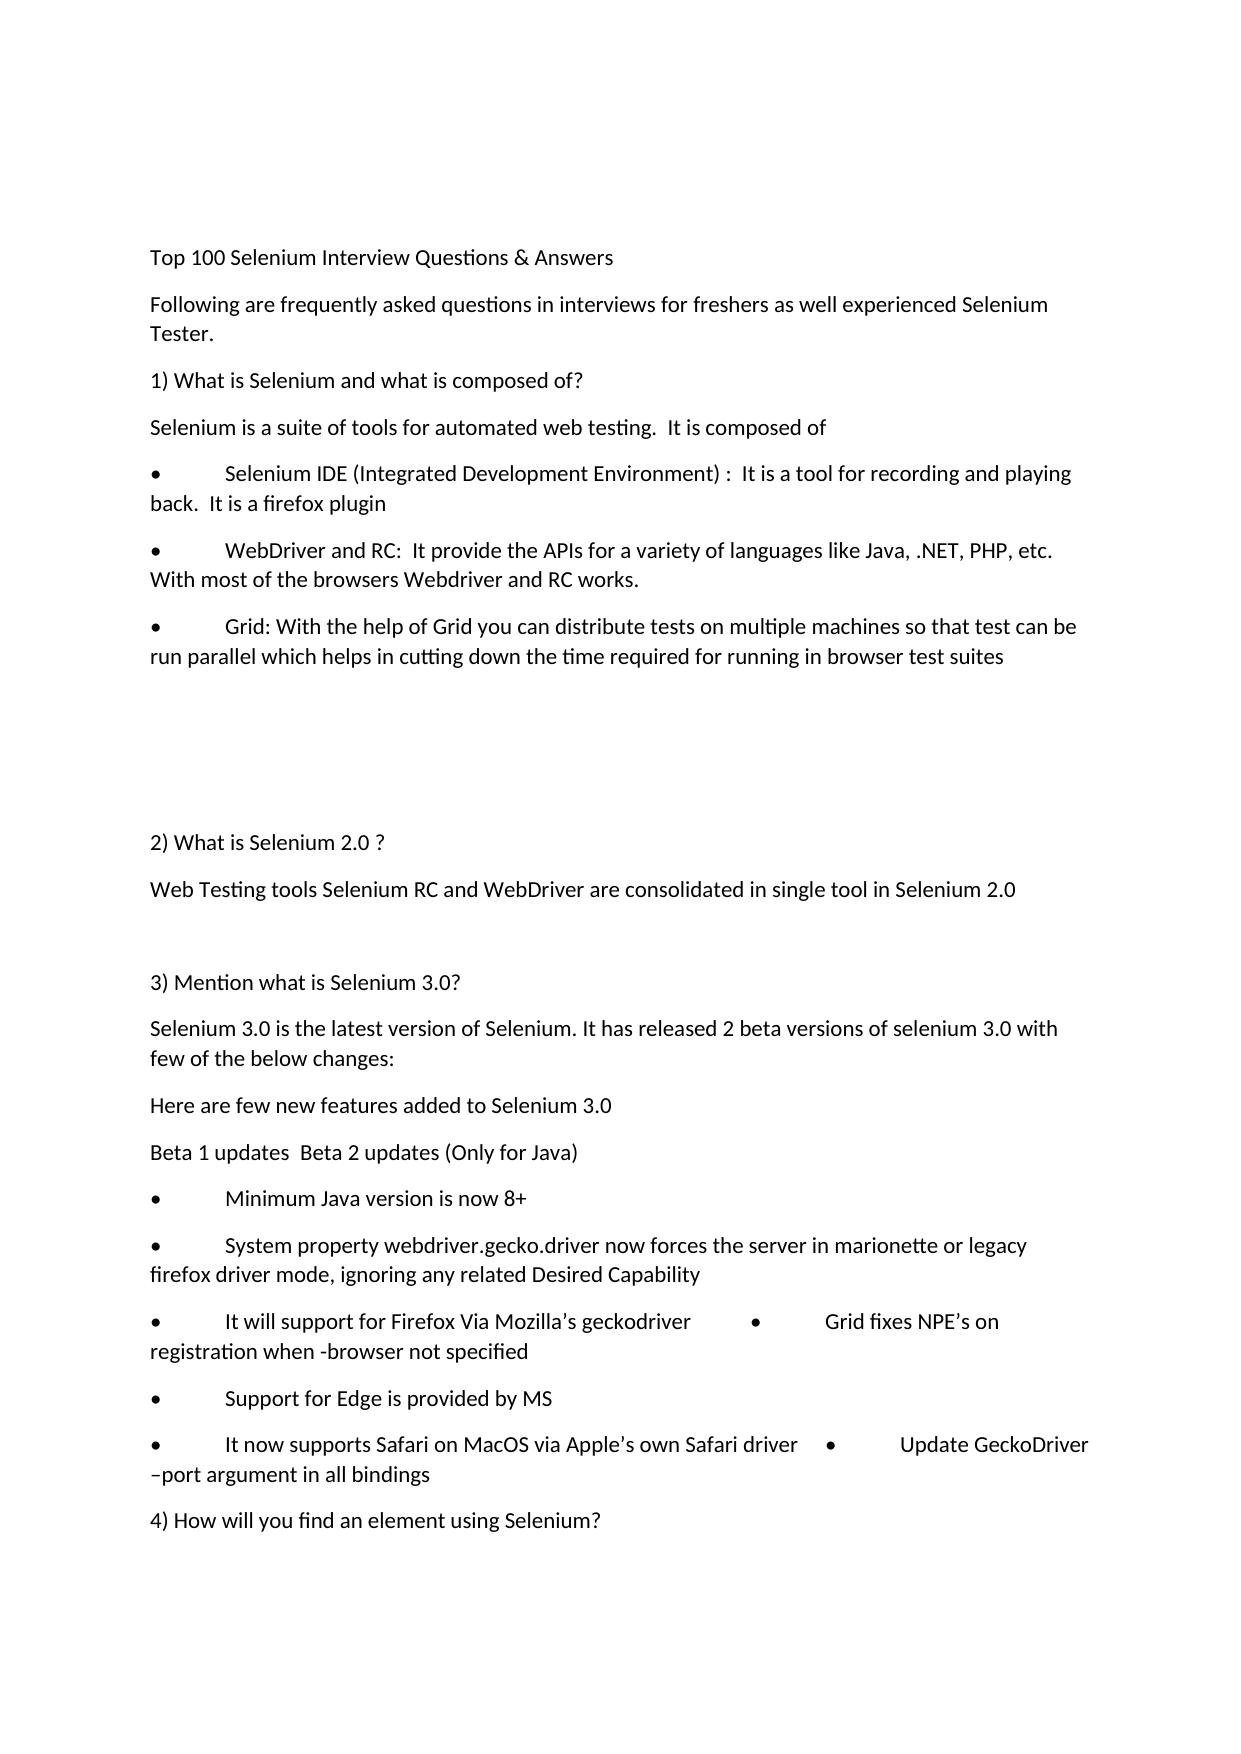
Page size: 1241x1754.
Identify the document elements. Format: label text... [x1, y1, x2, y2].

text • It will support for Firefox Via Mozilla’s geckodriver • Grid fixes NPE’s on registration when -browser not specified [150, 1307, 1090, 1365]
text • System property webdriver.gecko.driver now forces the server in marionette or legacy firefox driver mode, ignoring any related Desired Capability [150, 1231, 1090, 1289]
text 4) How will you find an element using Selenium? [150, 1507, 1090, 1535]
text • Grid: With the help of Grid you can distribute tests on multiple machines so that test can be run parallel which helps in cutting down the time required for running in browser test suites [150, 612, 1090, 670]
text • Support for Edge is provided by MS [150, 1384, 1090, 1412]
text Beta 1 updates Beta 2 updates (Only for Java) [150, 1138, 1090, 1166]
text Top 100 Selenium Interview Questions & Answers [150, 243, 1090, 271]
text • Minimum Java version is now 8+ [150, 1184, 1090, 1212]
text 3) Mention what is Selenium 3.0? [150, 968, 1090, 996]
text • WebDriver and RC: It provide the APIs for a variety of languages like Java, .NET, PHP, etc. With most of the browsers Webdriver and RC works. [150, 536, 1090, 594]
text • Selenium IDE (Integrated Development Environment) : It is a tool for recording and playing back. It is a firefox plugin [150, 459, 1090, 517]
text 2) What is Selenium 2.0 ? [150, 828, 1090, 856]
text Following are frequently asked questions in interviews for freshers as well experienced Selenium Tester. [150, 290, 1090, 348]
text Web Testing tools Selenium RC and WebDriver are consolidated in single tool in Selenium 2.0 [150, 875, 1090, 903]
text Selenium is a suite of tools for automated web testing. It is composed of [150, 413, 1090, 441]
text 1) What is Selenium and what is composed of? [150, 366, 1090, 394]
text Here are few new features added to Selenium 3.0 [150, 1091, 1090, 1119]
text • It now supports Safari on MacOS via Apple’s own Safari driver • Update GeckoDriver –port argument in all bindings [150, 1430, 1090, 1488]
text Selenium 3.0 is the latest version of Selenium. It has released 2 beta versions of selenium 3.0 with few of the below changes: [150, 1014, 1090, 1072]
